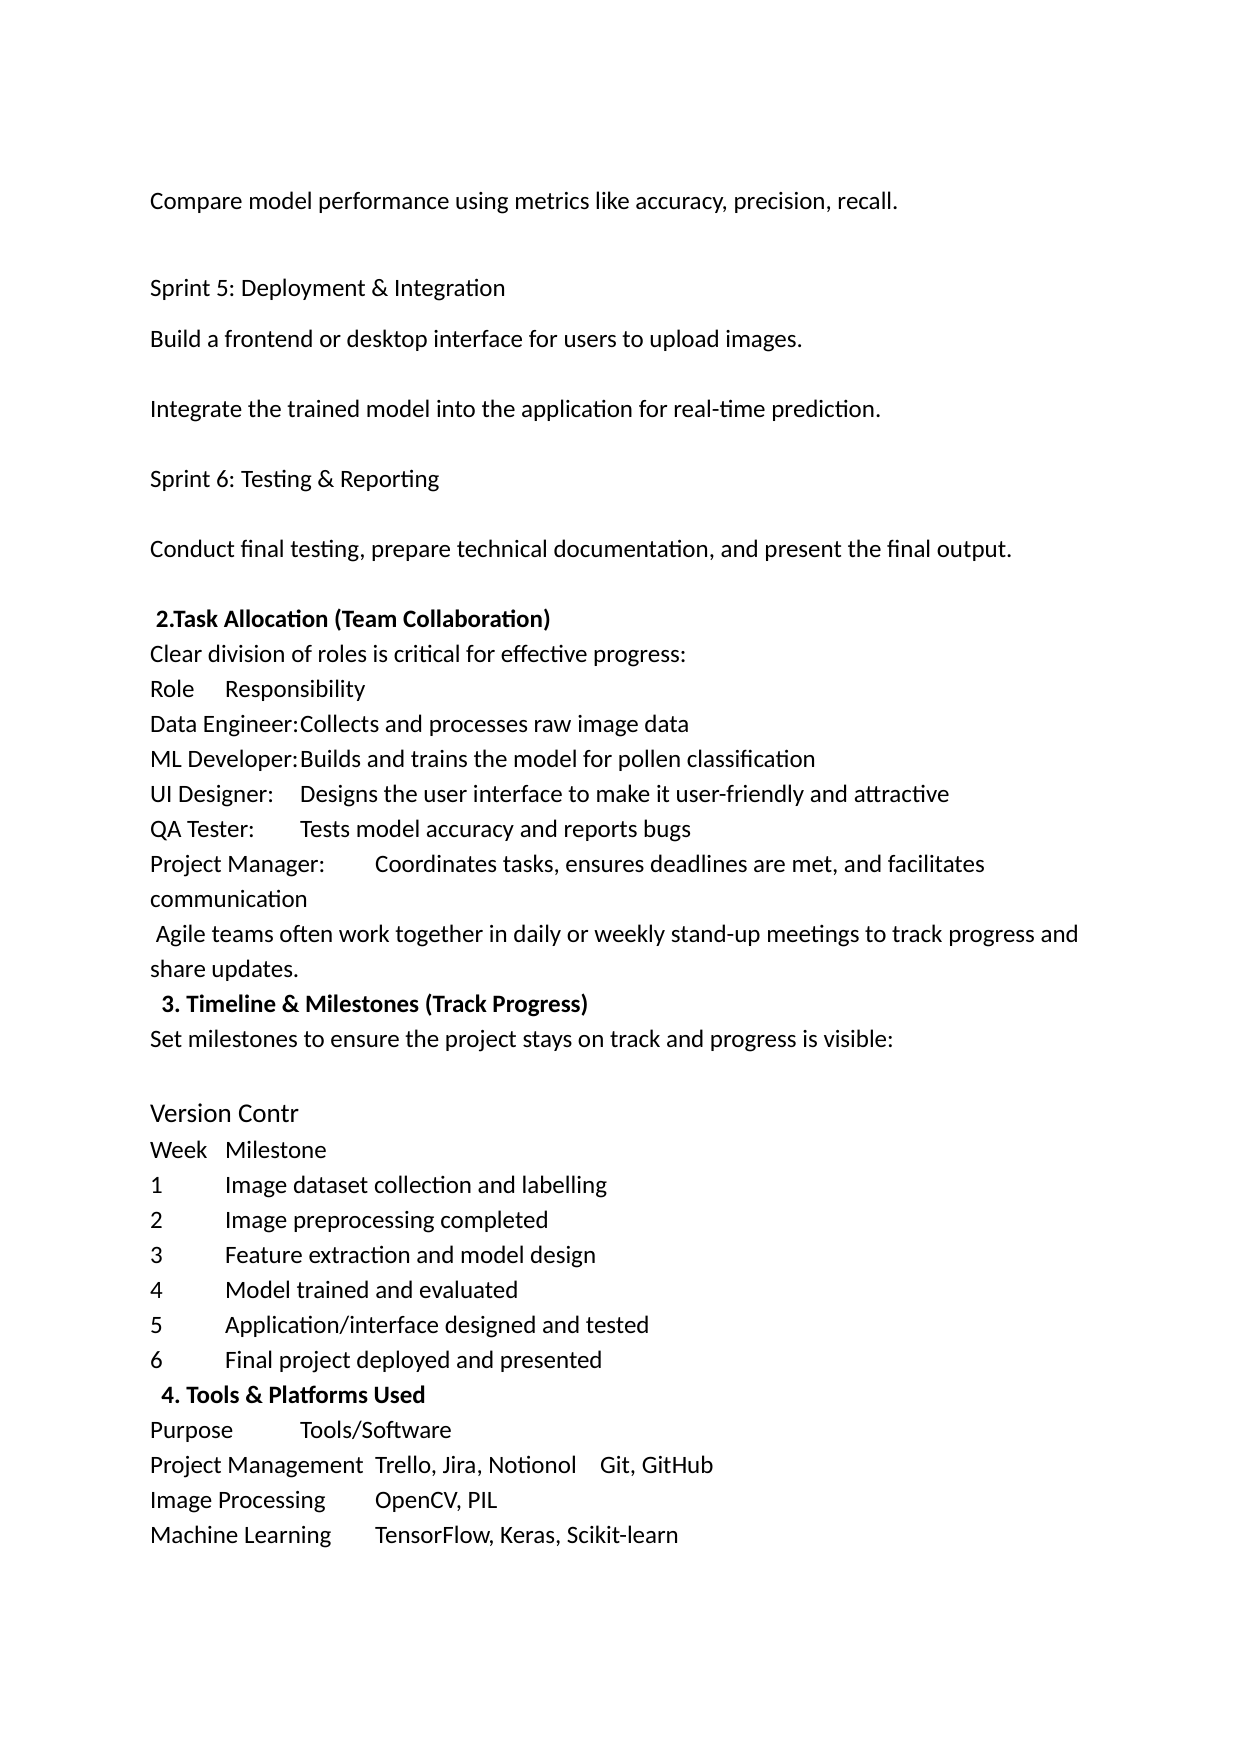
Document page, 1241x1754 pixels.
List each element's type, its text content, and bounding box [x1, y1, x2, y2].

text Build a frontend or desktop interface for users to upload images. Integrate the trained model into the application for real-time prediction. Sprint 6: Testing & Reporting Conduct final testing, prepare technical documentation, and present the final output. 2.Task Allocation (Team Collaboration) Clear division of roles is critical for effective progress: Role Responsibility Data Engineer: Collects and processes raw image data ML Developer: Builds and trains the model for pollen classification UI Designer: Designs the user interface to make it user-friendly and attractive QA Tester: Tests model accuracy and reports bugs Project Manager: Coordinates tasks, ensures deadlines are met, and facilitates communication Agile teams often work together in daily or weekly stand-up meetings to track progress and share updates. 3. Timeline & Milestones (Track Progress) Set milestones to ensure the project stays on track and progress is visible: Version Contr Week Milestone 1 Image dataset collection and labelling 2 Image preprocessing completed 3 Feature extraction and model design 4 Model trained and evaluated 5 Application/interface designed and tested 6 Final project deployed and presented 4. Tools & Platforms Used Purpose Tools/Software Project Management Trello, Jira, Notionol Git, GitHub Image Processing OpenCV, PIL Machine Learning TensorFlow, Keras, Scikit-learn [150, 323, 1090, 1550]
text Sprint 5: Deployment & Integration [150, 272, 1090, 302]
text Compare model performance using metrics like accuracy, precision, recall. [150, 150, 1090, 251]
